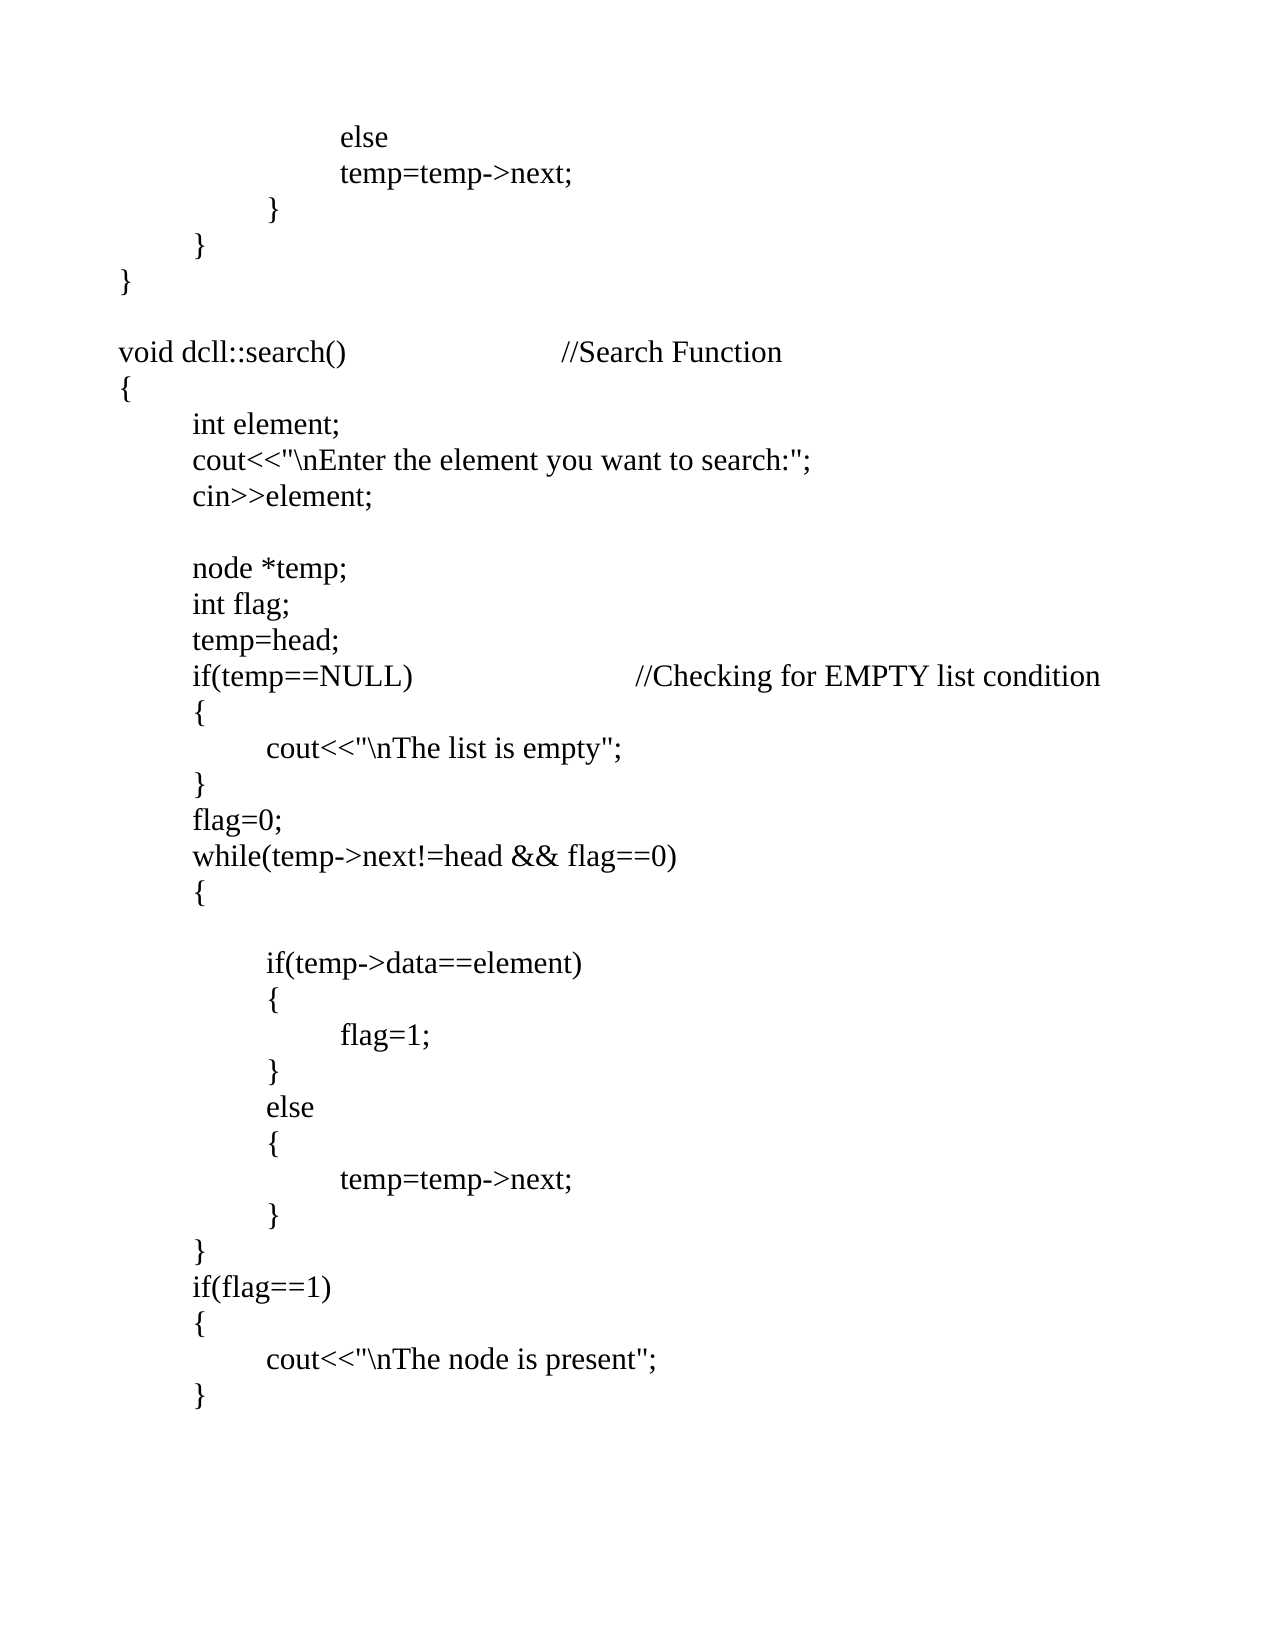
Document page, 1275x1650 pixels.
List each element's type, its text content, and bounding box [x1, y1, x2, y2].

text cout<<"\nEnter the element you want to search:"; [118, 442, 1157, 477]
text cin>>element; [118, 477, 1157, 513]
text } [118, 1196, 1157, 1232]
text node *temp; [118, 549, 1157, 585]
text flag=1; [118, 1017, 1157, 1052]
text if(temp==NULL) //Checking for EMPTY list condition [118, 657, 1157, 693]
text temp=temp->next; [118, 1160, 1157, 1196]
text temp=head; [118, 621, 1157, 657]
text flag=0; [118, 801, 1157, 837]
text void dcll::search() //Search Function [118, 334, 1157, 370]
text int element; [118, 406, 1157, 442]
text { [118, 873, 1157, 909]
text cout<<"\nThe list is empty"; [118, 729, 1157, 765]
text temp=temp->next; [118, 154, 1157, 190]
text { [118, 981, 1157, 1017]
text { [118, 1304, 1157, 1340]
text } [118, 765, 1157, 801]
text int flag; [118, 585, 1157, 621]
text if(flag==1) [118, 1268, 1157, 1304]
text } [118, 1052, 1157, 1088]
text while(temp->next!=head && flag==0) [118, 837, 1157, 873]
text } [118, 226, 1157, 262]
text if(temp->data==element) [118, 945, 1157, 981]
text { [118, 1124, 1157, 1160]
text } [118, 1376, 1157, 1412]
text } [118, 262, 1157, 298]
text else [118, 118, 1157, 154]
text { [118, 693, 1157, 729]
text } [118, 190, 1157, 226]
text cout<<"\nThe node is present"; [118, 1340, 1157, 1376]
text } [118, 1232, 1157, 1268]
text { [118, 370, 1157, 406]
text else [118, 1088, 1157, 1124]
